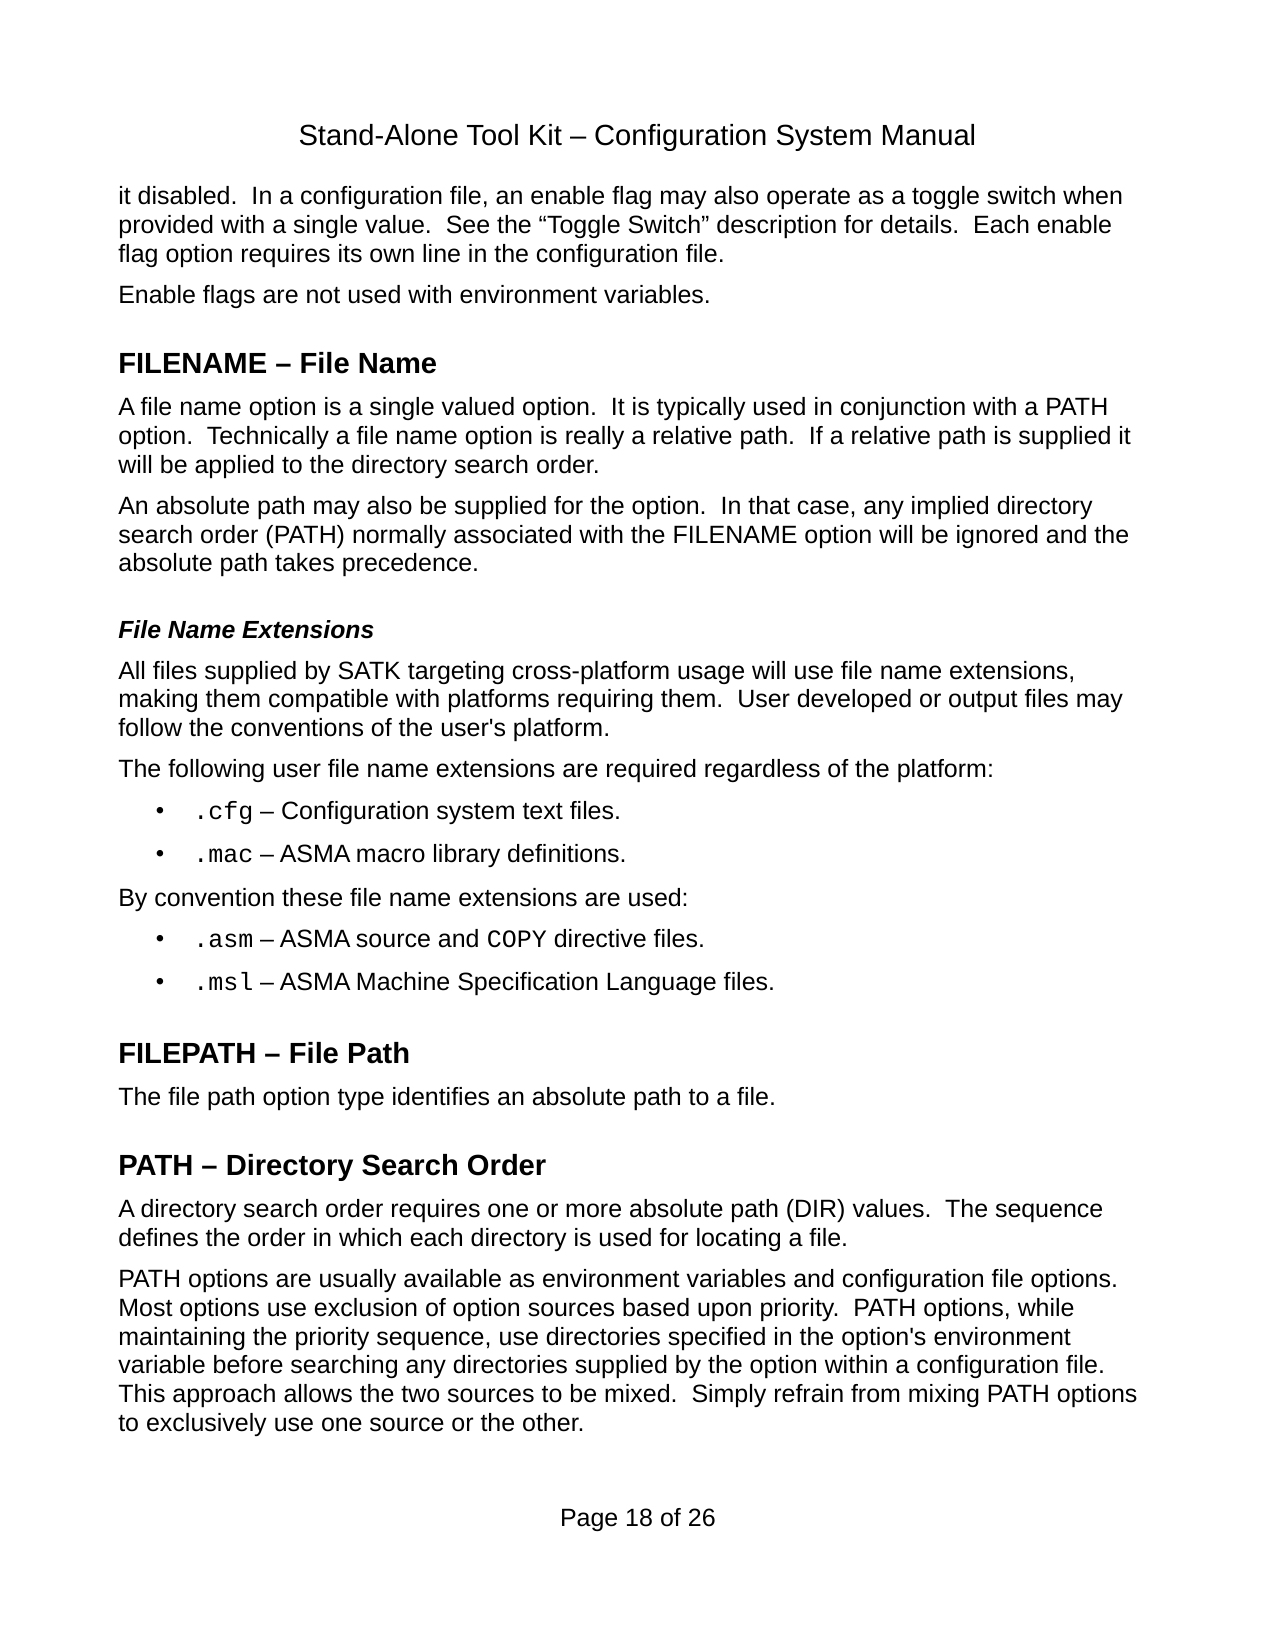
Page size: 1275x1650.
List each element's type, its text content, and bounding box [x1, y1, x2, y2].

list .msl – ASMA Machine Specification Language files. [156, 967, 1157, 998]
list .asm – ASMA source and COPY directive files. [156, 924, 1157, 955]
text Enable flags are not used with environment variables. [118, 280, 1157, 309]
list .cfg – Configuration system text files. [156, 796, 1157, 827]
text PATH options are usually available as environment variables and configuration file options. Most options use exclusion of option sources based upon priority. PATH options, while maintaining the priority sequence, use directories specified in the option's environment variable before searching any directories supplied by the option within a configuration file. This approach allows the two sources to be mixed. Simply refrain from mixing PATH options to exclusively use one source or the other. [118, 1264, 1157, 1437]
subtitle FILEPATH – File Path [118, 1036, 1157, 1069]
text The file path option type identifies an absolute path to a file. [118, 1082, 1157, 1111]
subtitle PATH – Directory Search Order [118, 1148, 1157, 1182]
text By convention these file name extensions are used: [118, 883, 1157, 911]
text A directory search order requires one or more absolute path (DIR) values. The sequence defines the order in which each directory is used for locating a file. [118, 1194, 1157, 1252]
subtitle FILENAME – File Name [118, 346, 1157, 380]
text All files supplied by SATK targeting cross-platform usage will use file name extensions, making them compatible with platforms requiring them. User developed or output files may follow the conventions of the user's platform. [118, 656, 1157, 742]
list .mac – ASMA macro library definitions. [156, 839, 1157, 870]
text The following user file name extensions are required regardless of the platform: [118, 754, 1157, 783]
text An absolute path may also be supplied for the option. In that case, any implied directory search order (PATH) normally associated with the FILENAME option will be ignored and the absolute path takes precedence. [118, 491, 1157, 577]
subtitle File Name Extensions [118, 615, 1157, 643]
text it disabled. In a configuration file, an enable flag may also operate as a toggle switch when provided with a single value. See the “Toggle Switch” description for details. Each enable flag option requires its own line in the configuration file. [118, 181, 1157, 267]
text A file name option is a single valued option. It is typically used in conjunction with a PATH option. Technically a file name option is really a relative path. If a relative path is supplied it will be applied to the directory search order. [118, 392, 1157, 478]
